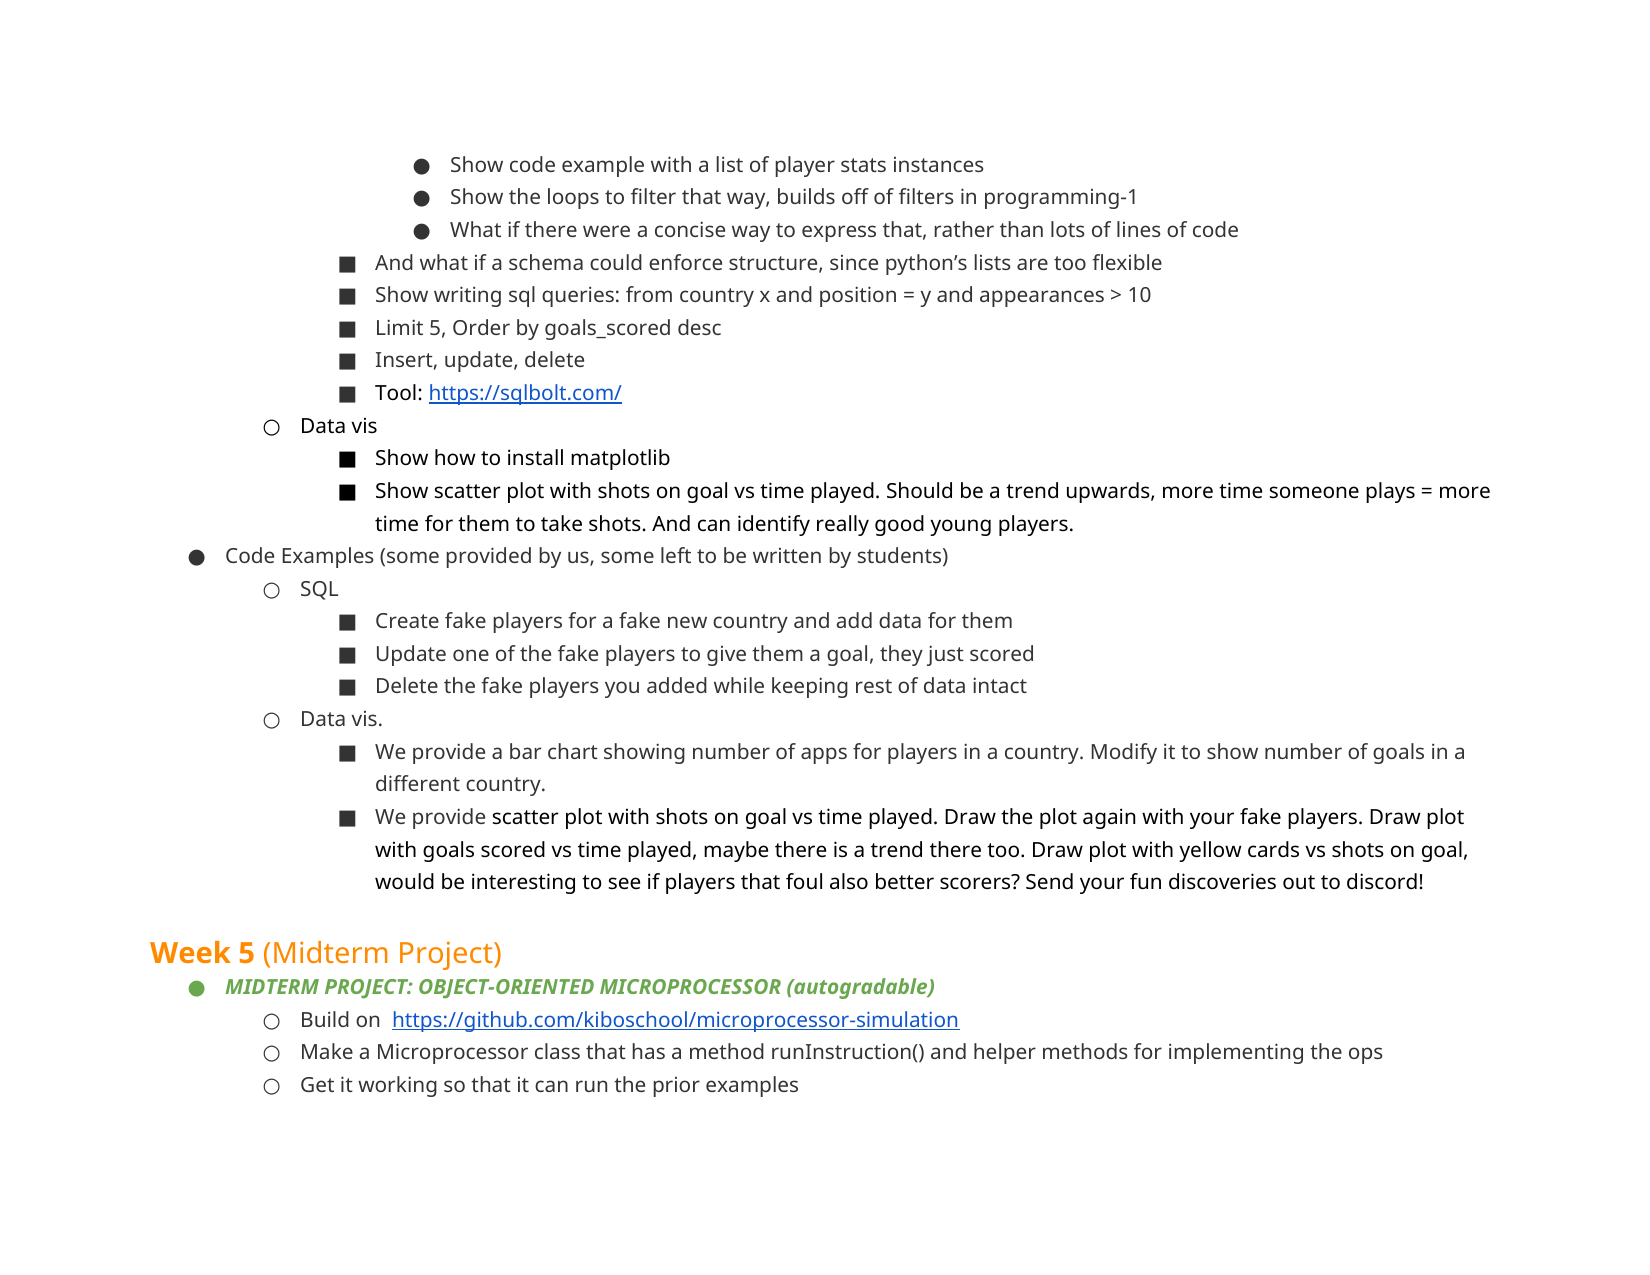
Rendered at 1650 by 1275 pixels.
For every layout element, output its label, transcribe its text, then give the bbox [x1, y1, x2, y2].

list Show the loops to filter that way, builds off of filters in programming-1 [412, 183, 1500, 211]
list Show writing sql queries: from country x and position = y and appearances > 10 [337, 280, 1500, 309]
list Data vis [262, 411, 1500, 439]
list MIDTERM PROJECT: OBJECT-ORIENTED MICROPROCESSOR (autogradable) [187, 972, 1500, 1001]
list Build on https://github.com/kiboschool/microprocessor-simulation [262, 1005, 1500, 1033]
list Get it working so that it can run the prior examples [262, 1070, 1500, 1098]
list What if there were a concise way to express that, rather than lots of lines of code [412, 215, 1500, 244]
list Insert, update, delete [337, 346, 1500, 374]
list We provide scatter plot with shots on goal vs time played. Draw the plot again with your fake players. Draw plot with goals scored vs time played, maybe there is a trend there too. Draw plot with yellow cards vs shots on goal, would be interesting to see if players that foul also better scorers? Send your fun discoveries out to discord! [337, 802, 1500, 896]
list SQL [262, 574, 1500, 602]
list Show scatter plot with shots on goal vs time played. Should be a trend upwards, more time someone plays = more time for them to take shots. And can identify really good young players. [337, 476, 1500, 537]
list We provide a bar chart showing number of apps for players in a country. Modify it to show number of goals in a different country. [337, 737, 1500, 798]
list Make a Microprocessor class that has a method runInstruction() and helper methods for implementing the ops [262, 1037, 1500, 1066]
subtitle Week 5 (Midterm Project) [150, 932, 1500, 972]
list Limit 5, Order by goals_scored desc [337, 313, 1500, 341]
list Data vis. [262, 704, 1500, 733]
list Delete the fake players you added while keeping rest of data intact [337, 672, 1500, 700]
list And what if a schema could enforce structure, since python’s lists are too flexible [337, 248, 1500, 276]
list Code Examples (some provided by us, some left to be written by students) [187, 541, 1500, 570]
list Update one of the fake players to give them a goal, they just scored [337, 639, 1500, 667]
list Create fake players for a fake new country and add data for them [337, 606, 1500, 635]
list Show code example with a list of player stats instances [412, 150, 1500, 178]
list Tool: https://sqlbolt.com/ [337, 378, 1500, 407]
list Show how to install matplotlib [337, 443, 1500, 472]
